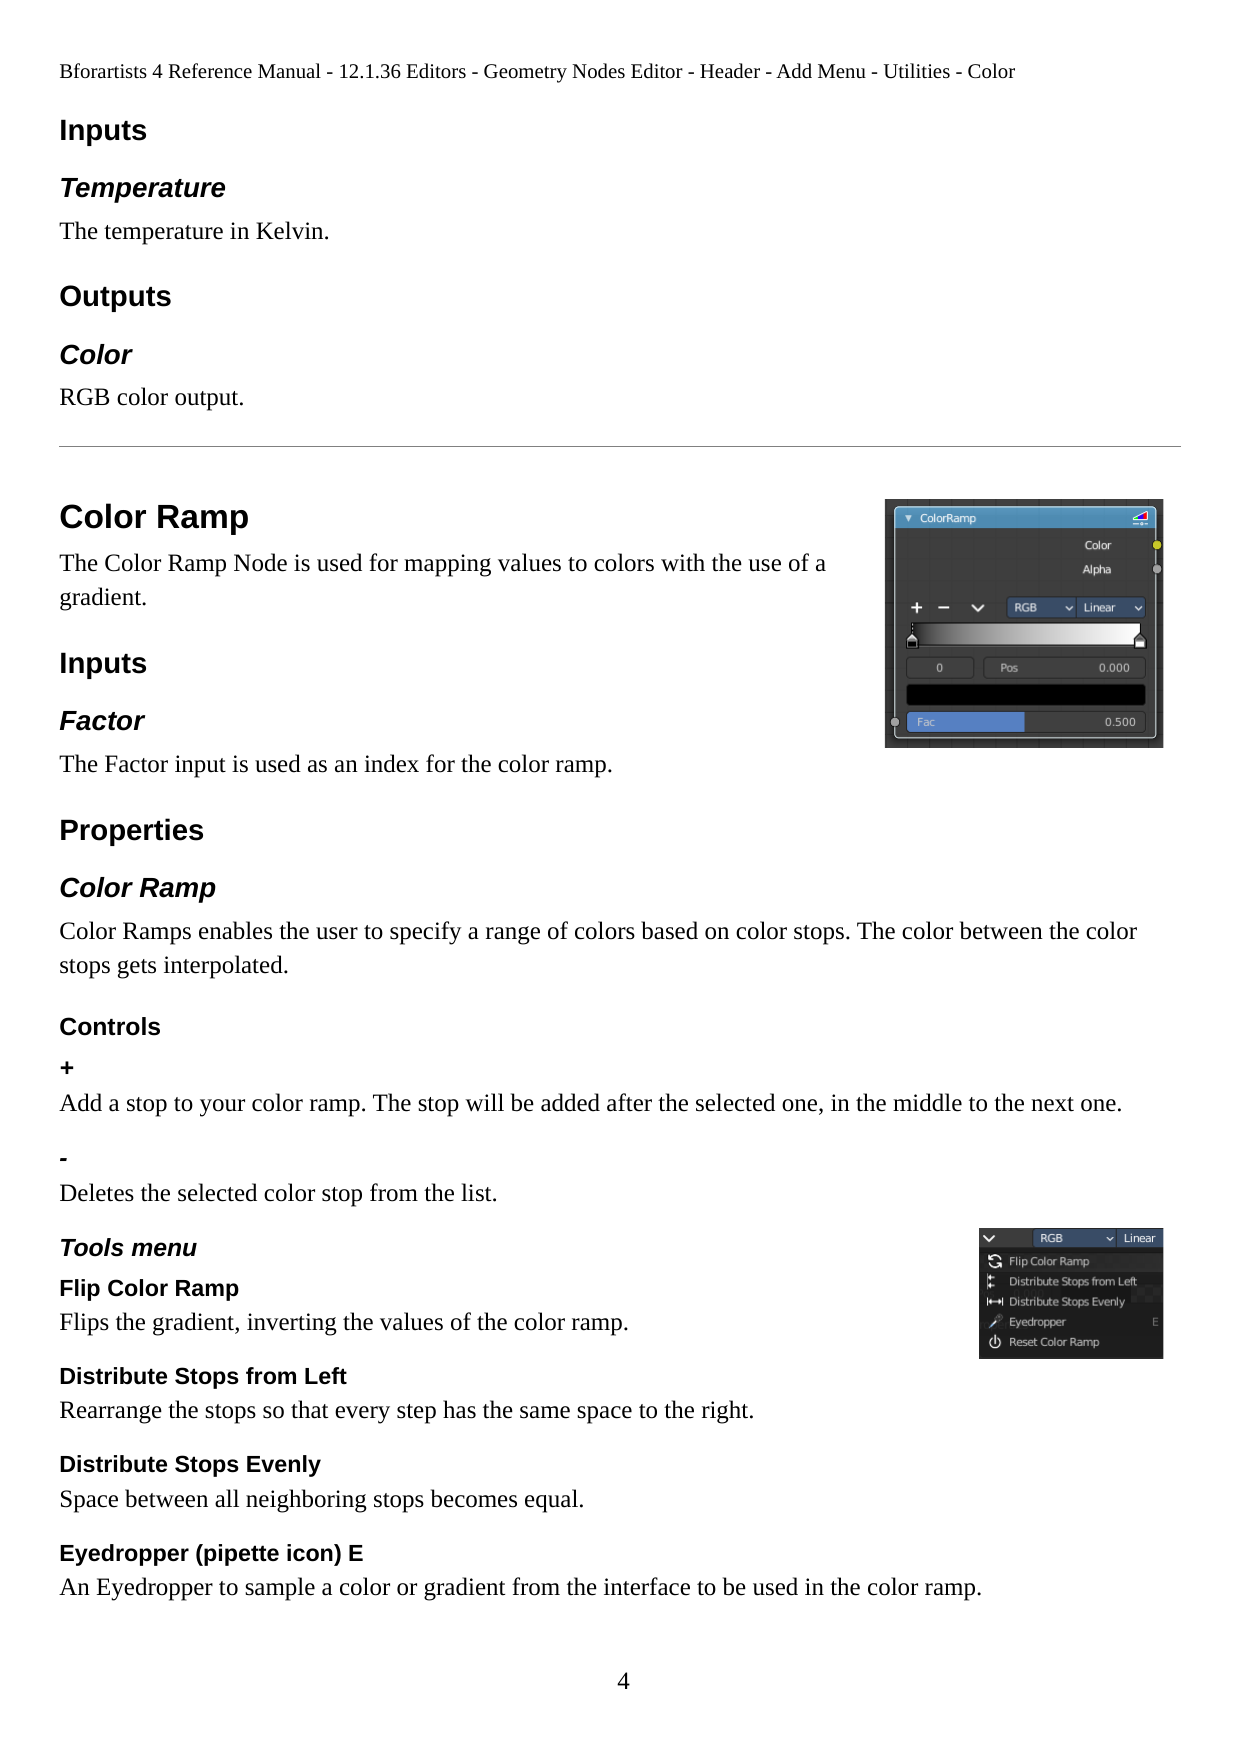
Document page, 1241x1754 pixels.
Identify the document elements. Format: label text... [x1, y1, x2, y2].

text The temperature in Kelvin. [59, 216, 1181, 244]
text The Factor input is used as an index for the color ramp. [59, 749, 1181, 778]
subtitle Distribute Stops Evenly [59, 1451, 1181, 1477]
subtitle Inputs [59, 646, 884, 679]
subtitle [1164, 1274, 1181, 1301]
text Deletes the selected color stop from the list. [59, 1178, 1181, 1206]
subtitle Color Ramp [59, 871, 1181, 903]
text An Eyedropper to sample a color or gradient from the interface to be used in the color ramp. [59, 1572, 1181, 1601]
subtitle [1164, 646, 1181, 679]
text Color Ramps enables the user to specify a range of colors based on color stops. The color between the color stops gets interpolated. [59, 916, 1181, 979]
subtitle Color Ramp [59, 497, 1181, 535]
text Flips the gradient, inverting the values of the color ramp. [59, 1307, 979, 1336]
text The Color Ramp Node is used for mapping values to colors with the use of a gradient. [59, 548, 884, 611]
text Add a stop to your color ramp. The stop will be added after the selected one, in the middle to the next one. [59, 1088, 1181, 1116]
subtitle - [59, 1143, 1181, 1171]
subtitle Controls [59, 1012, 1181, 1040]
picture [884, 499, 1164, 748]
subtitle Outputs [59, 279, 1181, 313]
subtitle Temperature [59, 171, 1181, 203]
subtitle Flip Color Ramp [59, 1274, 979, 1301]
subtitle Color [59, 338, 1181, 370]
subtitle [1164, 704, 1181, 736]
subtitle Distribute Stops from Left [59, 1362, 1181, 1389]
subtitle Eyedropper (pipette icon) E [59, 1539, 1181, 1566]
text Rearrange the stops so that every step has the same space to the right. [59, 1395, 1181, 1424]
subtitle [1164, 1233, 1181, 1262]
subtitle Factor [59, 704, 884, 736]
picture [979, 1228, 1164, 1359]
subtitle + [59, 1053, 1181, 1081]
subtitle Inputs [59, 113, 1181, 146]
text Space between all neighboring stops becomes equal. [59, 1484, 1181, 1512]
text RGB color output. [59, 382, 1181, 411]
subtitle Tools menu [59, 1233, 979, 1262]
subtitle Properties [59, 813, 1181, 846]
